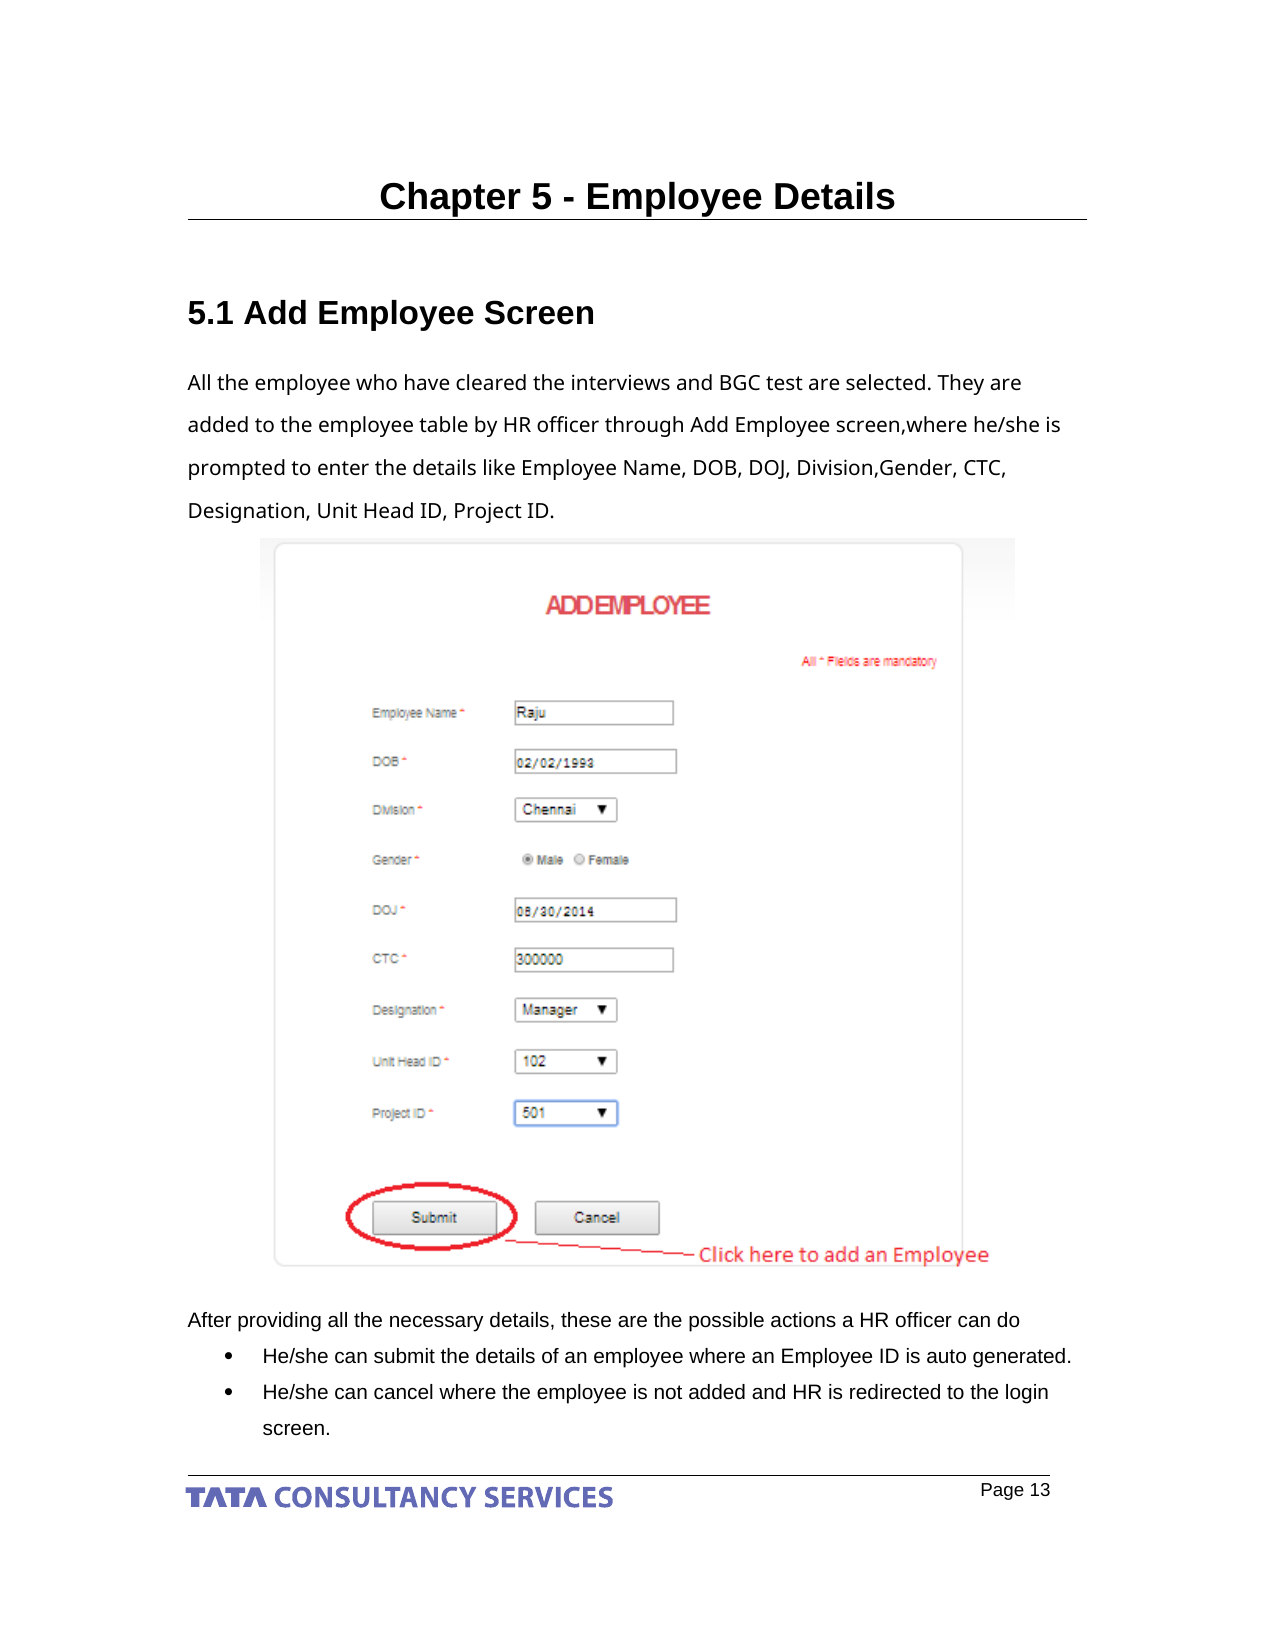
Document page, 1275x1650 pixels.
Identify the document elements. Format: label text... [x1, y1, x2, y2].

text All the employee who have cleared the interviews and BGC test are selected. They are added to the employee table by HR officer through Add Employee screen,where he/she is prompted to enter the details like Employee Name, DOB, DOJ, Division,Gender, CTC, Designation, Unit Head ID, Project ID. [187, 368, 1087, 524]
picture [260, 538, 1015, 1284]
text After providing all the necessary details, these are the possible actions a HR officer can do [187, 1308, 1087, 1332]
list He/she can cancel where the employee is not added and HR is redirected to the login screen. [225, 1380, 1087, 1440]
subtitle Employee Details [187, 174, 1087, 220]
subtitle Add Employee Screen [187, 293, 1087, 332]
list He/she can submit the details of an employee where an Employee ID is auto generated. [225, 1344, 1087, 1368]
